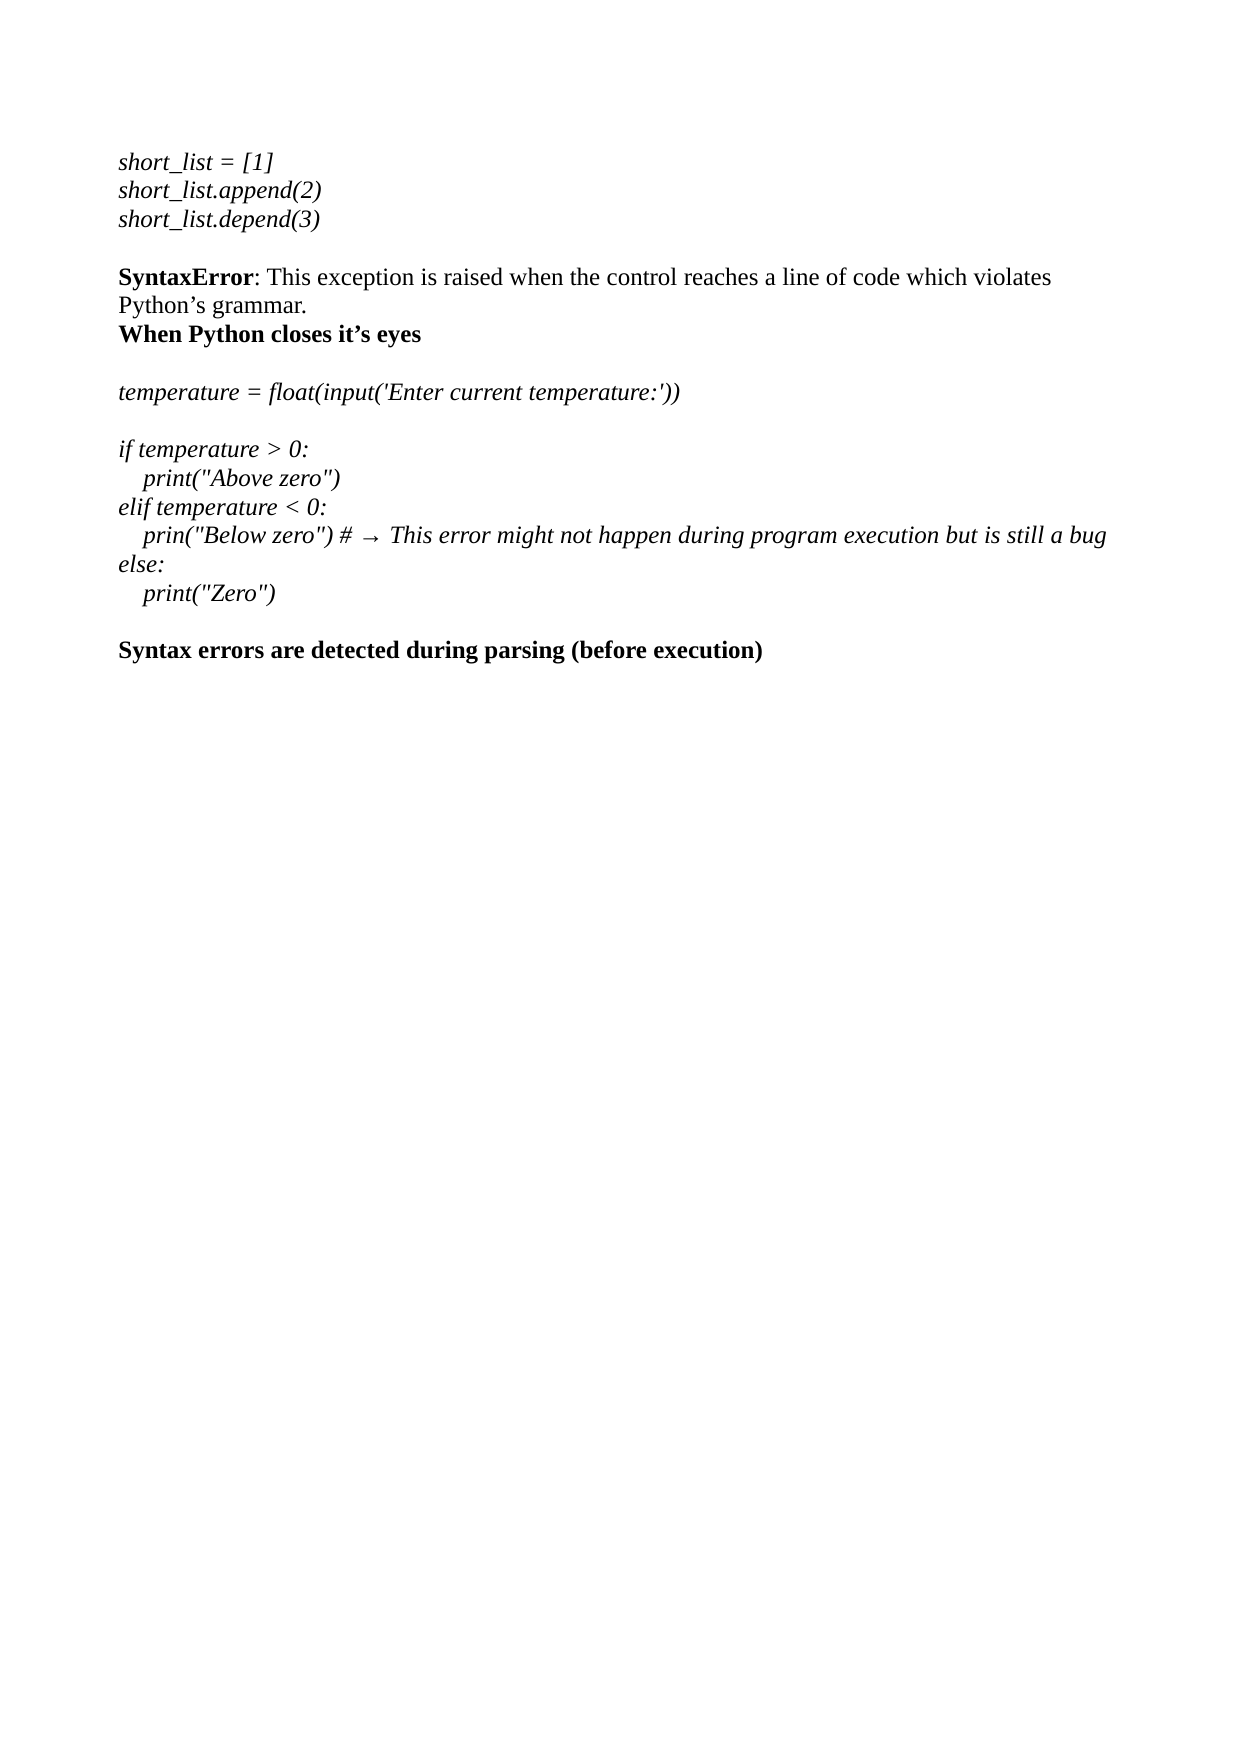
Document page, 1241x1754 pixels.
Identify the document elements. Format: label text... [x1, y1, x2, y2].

text temperature = float(input('Enter current temperature:')) [118, 377, 1122, 406]
text Syntax errors are detected during parsing (before execution) [118, 636, 1122, 664]
text short_list = [1] [118, 147, 1122, 176]
text print("Above zero") [118, 463, 1122, 492]
text SyntaxError: This exception is raised when the control reaches a line of code which violates Python’s grammar. [118, 262, 1122, 319]
text if temperature > 0: [118, 434, 1122, 463]
text short_list.depend(3) [118, 204, 1122, 233]
text print("Zero") [118, 578, 1122, 607]
text short_list.append(2) [118, 176, 1122, 204]
text else: [118, 549, 1122, 578]
text elif temperature < 0: [118, 492, 1122, 521]
text When Python closes it’s eyes [118, 319, 1122, 348]
text prin("Below zero") # → This error might not happen during program execution but is still a bug [118, 521, 1122, 549]
